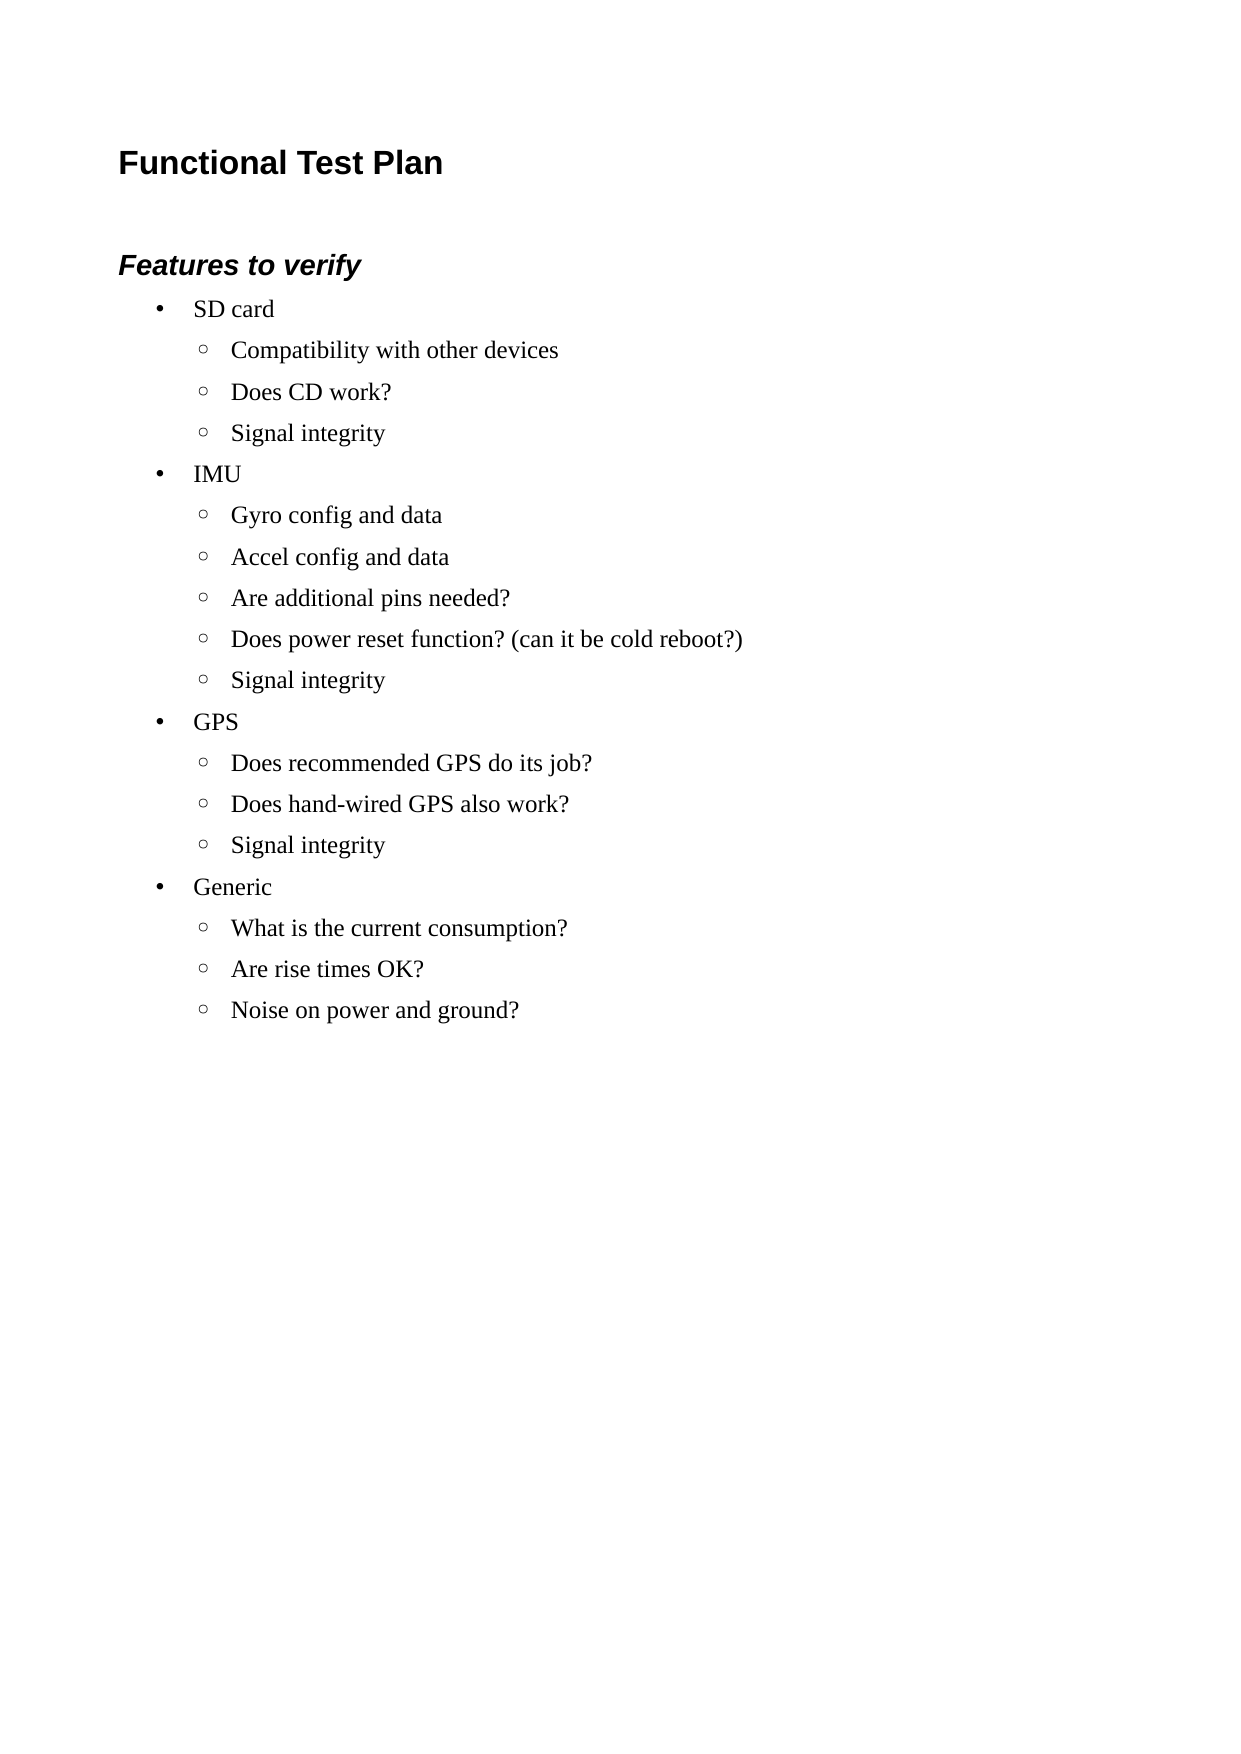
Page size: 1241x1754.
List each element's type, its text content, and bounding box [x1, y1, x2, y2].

subtitle Features to verify [118, 248, 1122, 282]
list Generic [156, 872, 1122, 900]
list Noise on power and ground? [193, 995, 1122, 1024]
list What is the current consumption? [193, 913, 1122, 942]
list Does hand-wired GPS also work? [193, 789, 1122, 818]
subtitle Functional Test Plan [118, 143, 1122, 182]
list Accel config and data [193, 542, 1122, 570]
list Are rise times OK? [193, 954, 1122, 983]
list Does recommended GPS do its job? [193, 748, 1122, 777]
list Does CD work? [193, 377, 1122, 405]
list Gyro config and data [193, 500, 1122, 529]
list SD card [156, 294, 1122, 323]
list IMU [156, 459, 1122, 488]
list Signal integrity [193, 830, 1122, 859]
list GPS [156, 707, 1122, 735]
list Signal integrity [193, 418, 1122, 447]
list Does power reset function? (can it be cold reboot?) [193, 624, 1122, 653]
list Signal integrity [193, 665, 1122, 694]
list Are additional pins needed? [193, 583, 1122, 612]
list Compatibility with other devices [193, 335, 1122, 364]
